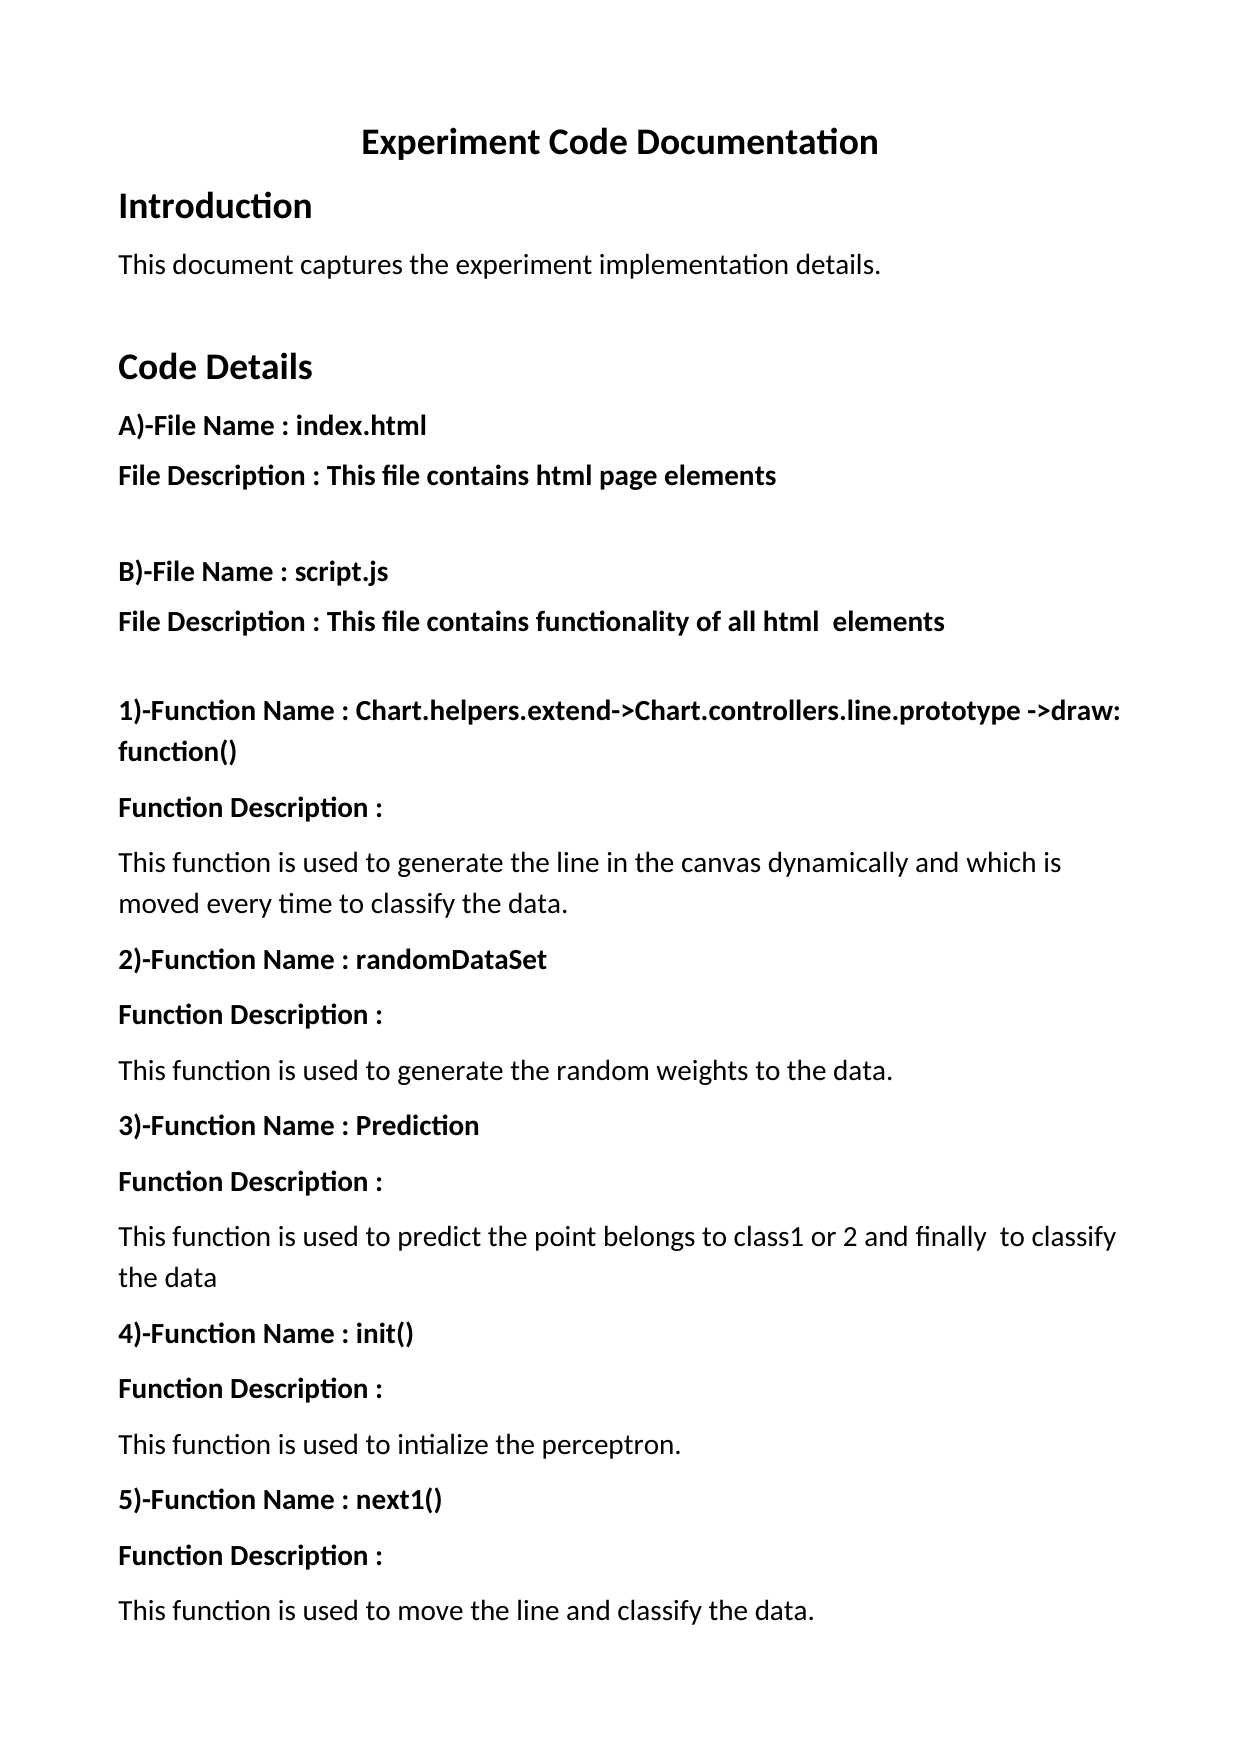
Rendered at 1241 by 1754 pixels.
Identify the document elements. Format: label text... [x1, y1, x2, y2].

text 5)-Function Name : next1() [118, 1481, 1122, 1517]
text B)-File Name : script.js [118, 553, 1122, 589]
text 3)-Function Name : Prediction [118, 1107, 1122, 1143]
text This function is used to generate the line in the canvas dynamically and which is moved every time to classify the data. [118, 844, 1122, 921]
text This function is used to generate the random weights to the data. [118, 1052, 1122, 1087]
text File Description : This file contains html page elements [118, 457, 1122, 493]
text Function Description : [118, 1370, 1122, 1406]
text Function Description : [118, 1163, 1122, 1198]
text A)-File Name : index.html [118, 407, 1122, 443]
text 2)-Function Name : randomDataSet [118, 941, 1122, 976]
text This function is used to move the line and classify the data. [118, 1592, 1122, 1628]
text Experiment Code Documentation [118, 118, 1122, 164]
text This function is used to intialize the perceptron. [118, 1426, 1122, 1461]
text Code Details [118, 343, 1122, 389]
text This function is used to predict the point belongs to class1 or 2 and finally to classify the data [118, 1218, 1122, 1295]
text Function Description : [118, 789, 1122, 824]
text This document captures the experiment implementation details. [118, 246, 1122, 282]
text 1)-Function Name : Chart.helpers.extend->Chart.controllers.line.prototype ->draw: function() [118, 692, 1122, 769]
text File Description : This file contains functionality of all html elements [118, 603, 1122, 639]
text 4)-Function Name : init() [118, 1315, 1122, 1350]
text Introduction [118, 182, 1122, 228]
text Function Description : [118, 1537, 1122, 1572]
text Function Description : [118, 996, 1122, 1032]
